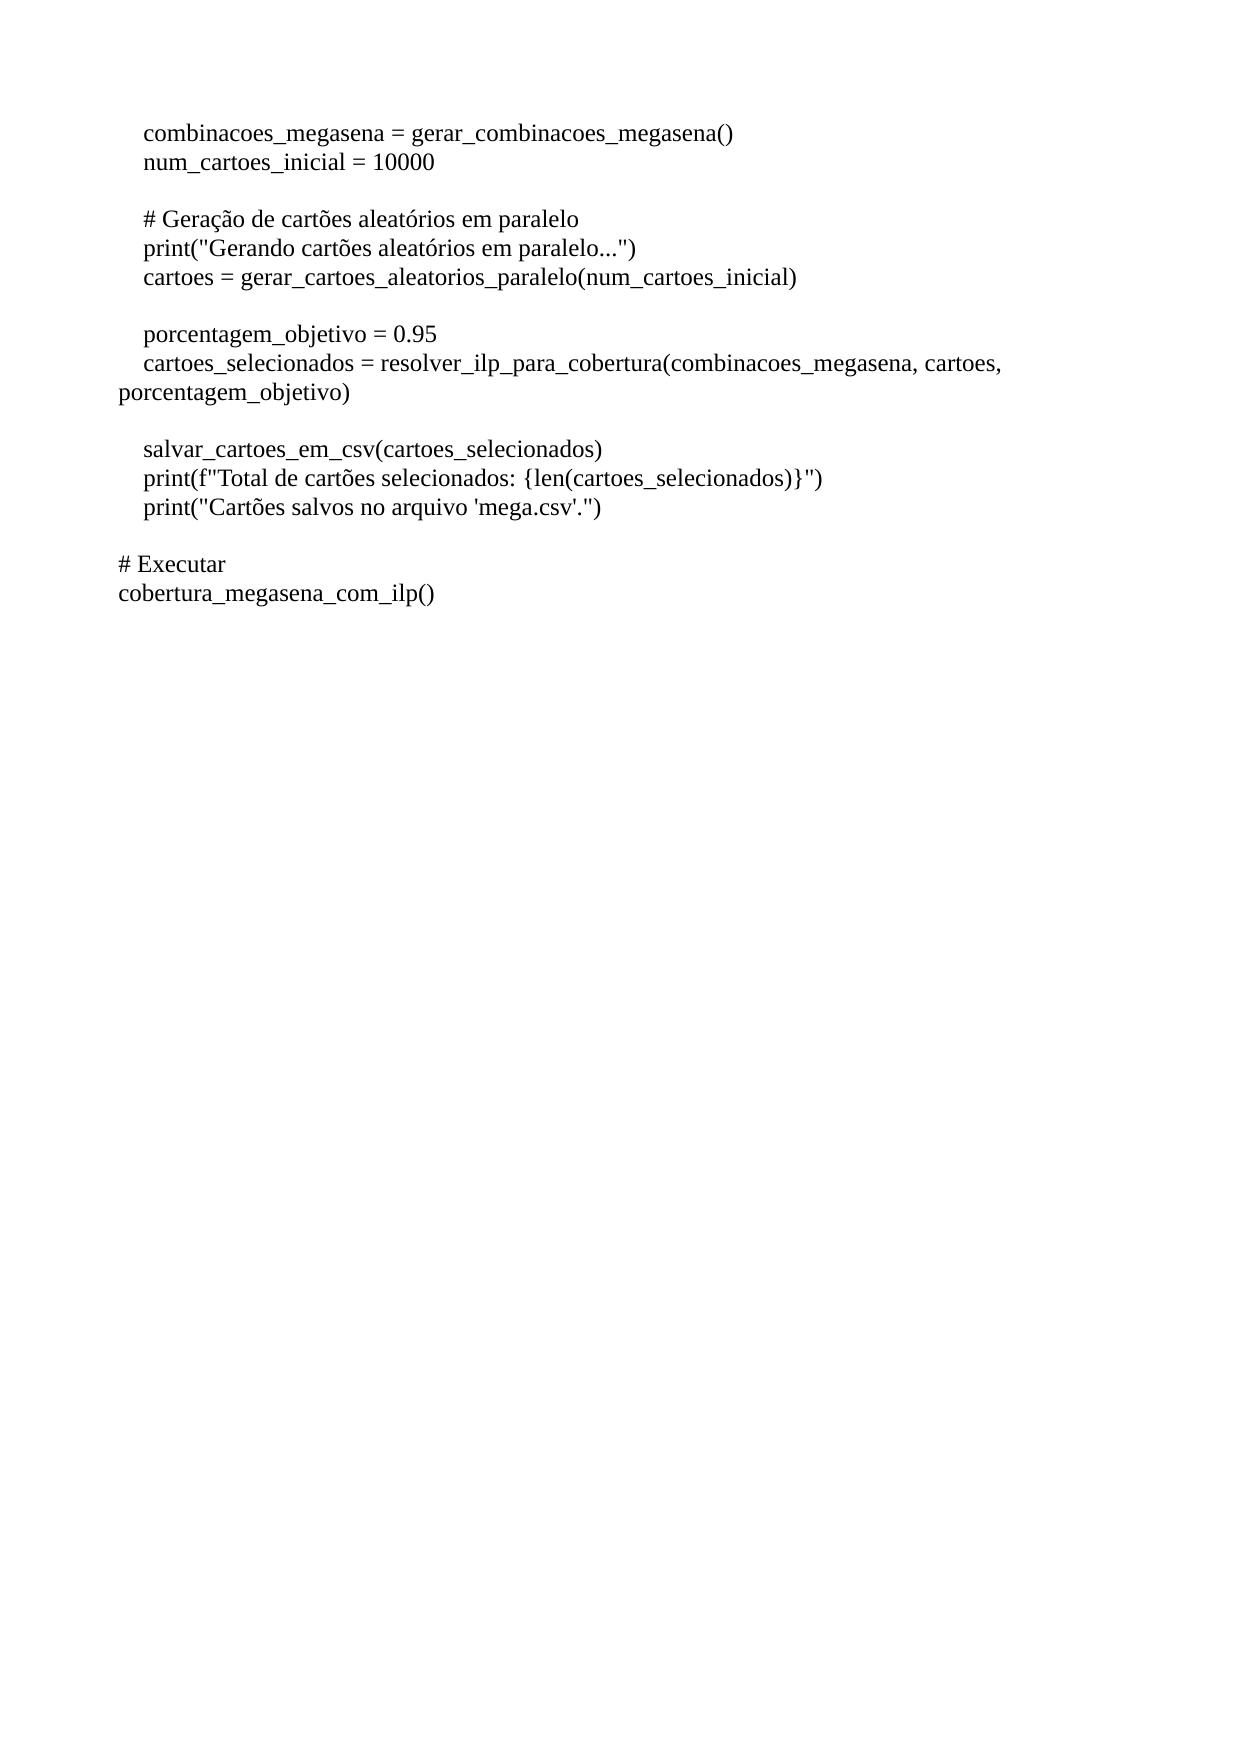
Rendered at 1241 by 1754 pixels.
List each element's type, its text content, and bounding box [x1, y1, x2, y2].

text combinacoes_megasena = gerar_combinacoes_megasena() [118, 118, 1122, 147]
text print(f"Total de cartões selecionados: {len(cartoes_selecionados)}") [118, 463, 1122, 492]
text cartoes_selecionados = resolver_ilp_para_cobertura(combinacoes_megasena, cartoes, porcentagem_objetivo) [118, 348, 1122, 406]
text cobertura_megasena_com_ilp() [118, 578, 1122, 607]
text salvar_cartoes_em_csv(cartoes_selecionados) [118, 434, 1122, 463]
text cartoes = gerar_cartoes_aleatorios_paralelo(num_cartoes_inicial) [118, 262, 1122, 291]
text print("Cartões salvos no arquivo 'mega.csv'.") [118, 492, 1122, 521]
text # Executar [118, 549, 1122, 578]
text print("Gerando cartões aleatórios em paralelo...") [118, 233, 1122, 262]
text # Geração de cartões aleatórios em paralelo [118, 204, 1122, 233]
text num_cartoes_inicial = 10000 [118, 147, 1122, 176]
text porcentagem_objetivo = 0.95 [118, 319, 1122, 348]
